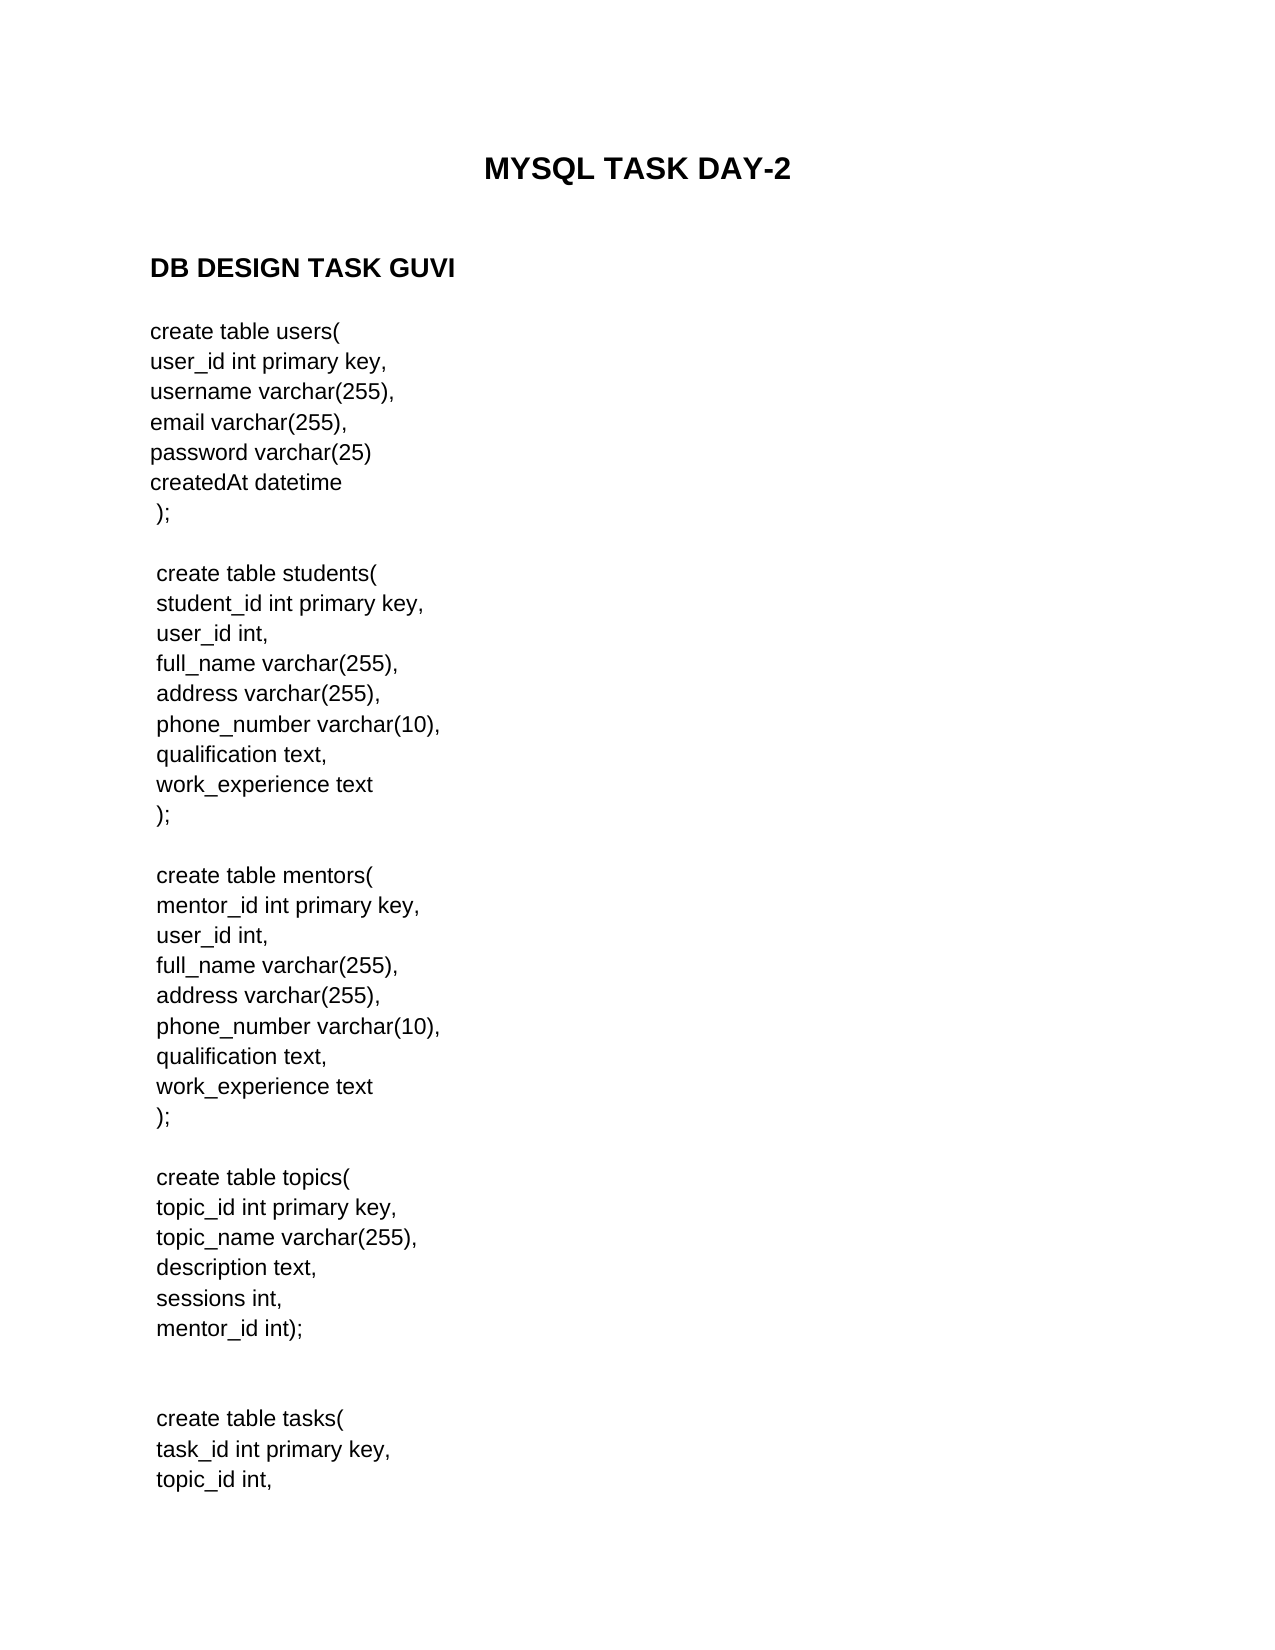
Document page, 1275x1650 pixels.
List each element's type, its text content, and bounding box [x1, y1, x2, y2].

text create table tasks( [150, 1405, 1125, 1432]
text sessions int, [150, 1284, 1125, 1311]
text mentor_id int primary key, [150, 892, 1125, 918]
text ); [150, 499, 1125, 525]
text phone_number varchar(10), [150, 711, 1125, 737]
text MYSQL TASK DAY-2 [150, 150, 1125, 186]
text user_id int, [150, 620, 1125, 646]
text create table topics( [150, 1164, 1125, 1190]
text topic_name varchar(255), [150, 1224, 1125, 1250]
text password varchar(25) [150, 439, 1125, 465]
text phone_number varchar(10), [150, 1013, 1125, 1039]
text task_id int primary key, [150, 1436, 1125, 1462]
text work_experience text [150, 771, 1125, 797]
text full_name varchar(255), [150, 952, 1125, 978]
text user_id int primary key, [150, 348, 1125, 374]
text ); [150, 1103, 1125, 1129]
text create table students( [150, 559, 1125, 586]
text full_name varchar(255), [150, 650, 1125, 676]
text createdAt datetime [150, 469, 1125, 495]
text work_experience text [150, 1073, 1125, 1099]
text qualification text, [150, 741, 1125, 767]
text qualification text, [150, 1043, 1125, 1069]
text create table users( [150, 318, 1125, 344]
text student_id int primary key, [150, 590, 1125, 616]
text topic_id int, [150, 1466, 1125, 1492]
text description text, [150, 1254, 1125, 1281]
text DB DESIGN TASK GUVI [150, 252, 1125, 283]
text create table mentors( [150, 862, 1125, 888]
text email varchar(255), [150, 408, 1125, 435]
text username varchar(255), [150, 378, 1125, 404]
text mentor_id int); [150, 1315, 1125, 1341]
text topic_id int primary key, [150, 1194, 1125, 1220]
text address varchar(255), [150, 680, 1125, 707]
text user_id int, [150, 922, 1125, 948]
text address varchar(255), [150, 982, 1125, 1009]
text ); [150, 801, 1125, 827]
